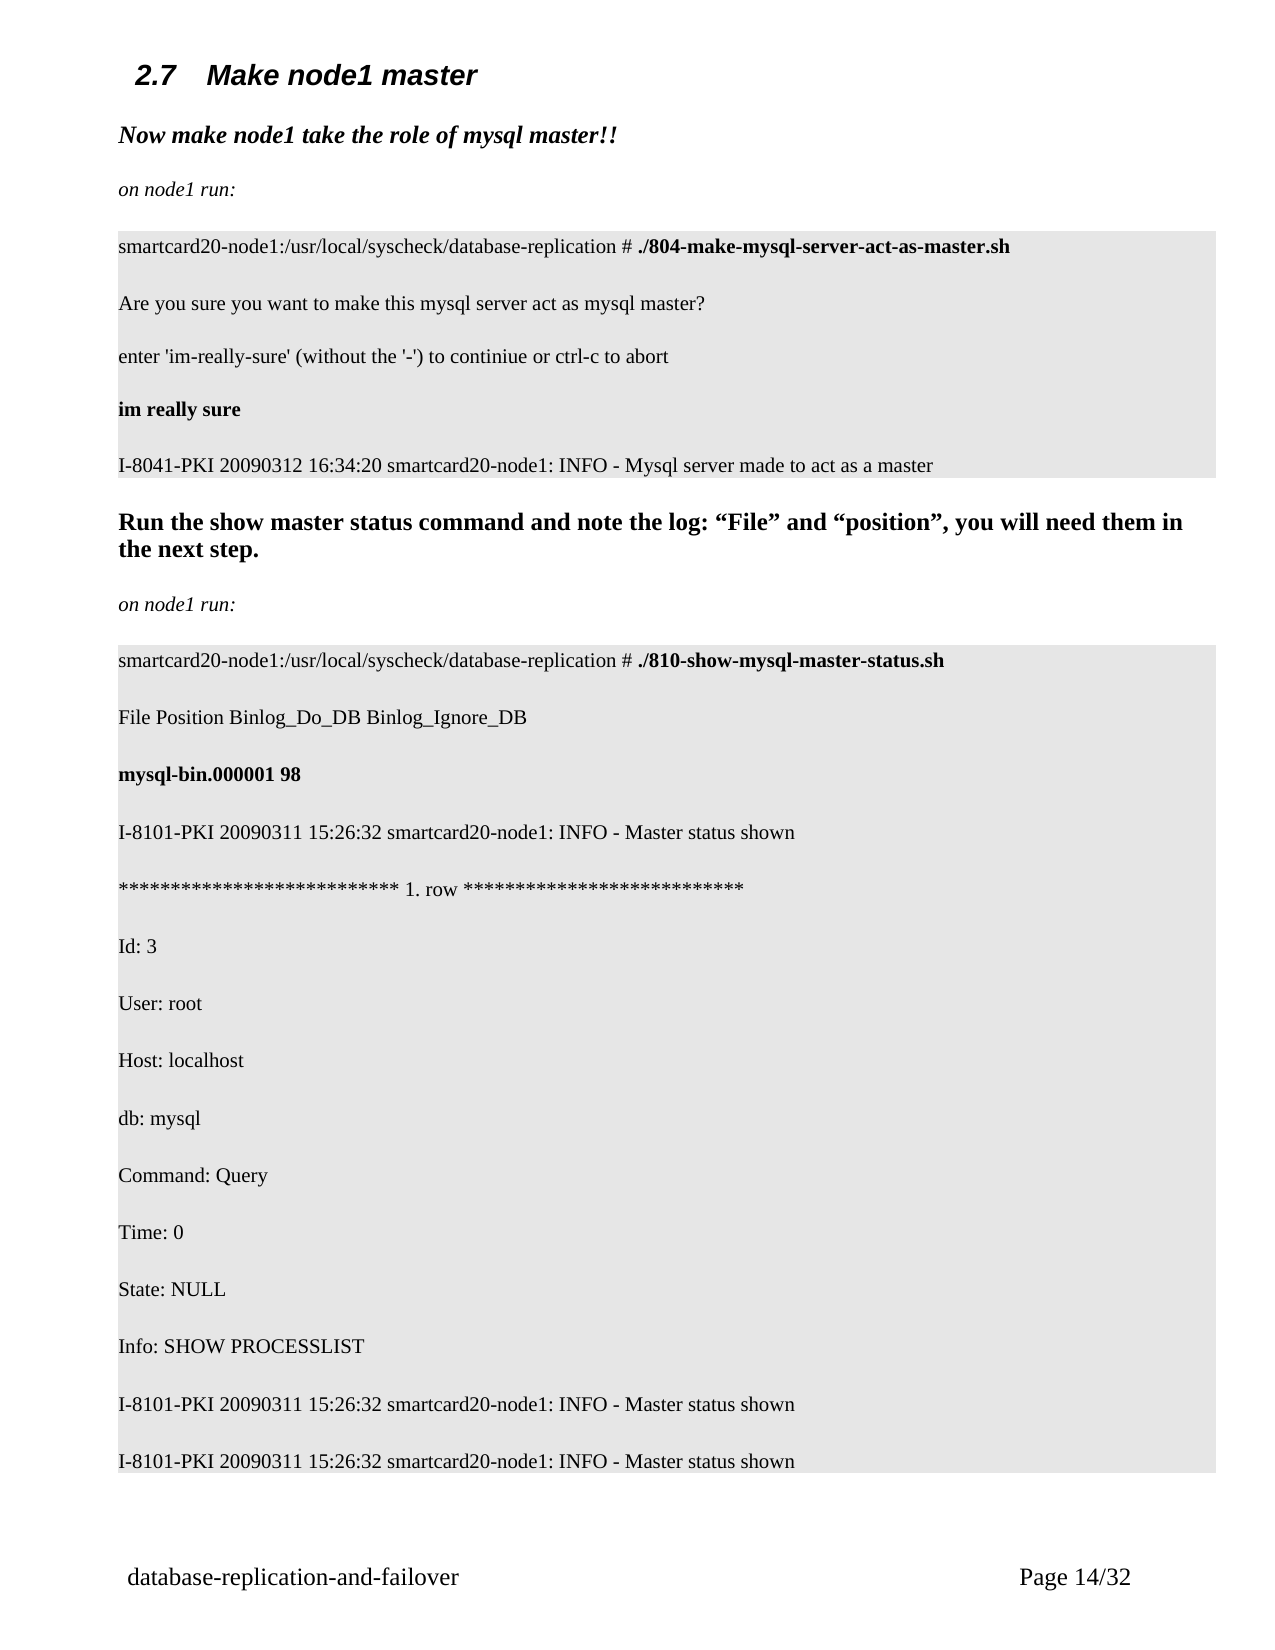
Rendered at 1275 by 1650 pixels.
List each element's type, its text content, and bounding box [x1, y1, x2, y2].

text I-8101-PKI 20090311 15:26:32 smartcard20-node1: INFO - Master status shown [118, 1389, 1216, 1416]
text Time: 0 [118, 1217, 1216, 1245]
text on node1 run: [118, 593, 1216, 616]
text State: NULL [118, 1274, 1216, 1302]
text Run the show master status command and note the log: “File” and “position”, you will need them in the next step. [118, 508, 1216, 563]
text File Position Binlog_Do_DB Binlog_Ignore_DB [118, 702, 1216, 730]
text Id: 3 [118, 931, 1216, 959]
subtitle Make node1 master [127, 59, 1207, 92]
text I-8101-PKI 20090311 15:26:32 smartcard20-node1: INFO - Master status shown [118, 817, 1216, 844]
text Are you sure you want to make this mysql server act as mysql master? [118, 288, 1216, 316]
text im really sure [118, 398, 1216, 421]
text I-8041-PKI 20090312 16:34:20 smartcard20-node1: INFO - Mysql server made to act as a master [118, 451, 1216, 478]
text on node1 run: [118, 178, 1216, 201]
text Info: SHOW PROCESSLIST [118, 1331, 1216, 1359]
text User: root [118, 988, 1216, 1016]
text Now make node1 take the role of mysql master!! [118, 121, 1216, 149]
text Host: localhost [118, 1046, 1216, 1073]
text db: mysql [118, 1103, 1216, 1130]
text I-8101-PKI 20090311 15:26:32 smartcard20-node1: INFO - Master status shown [118, 1446, 1216, 1473]
text *************************** 1. row *************************** [118, 874, 1216, 902]
text Command: Query [118, 1160, 1216, 1188]
text mysql-bin.000001 98 [118, 759, 1216, 787]
text smartcard20-node1:/usr/local/syscheck/database-replication # ./804-make-mysql-server-act-as-master.sh [118, 231, 1216, 259]
text smartcard20-node1:/usr/local/syscheck/database-replication # ./810-show-mysql-master-status.sh [118, 645, 1216, 673]
text enter 'im-really-sure' (without the '-') to continiue or ctrl-c to abort [118, 345, 1216, 368]
